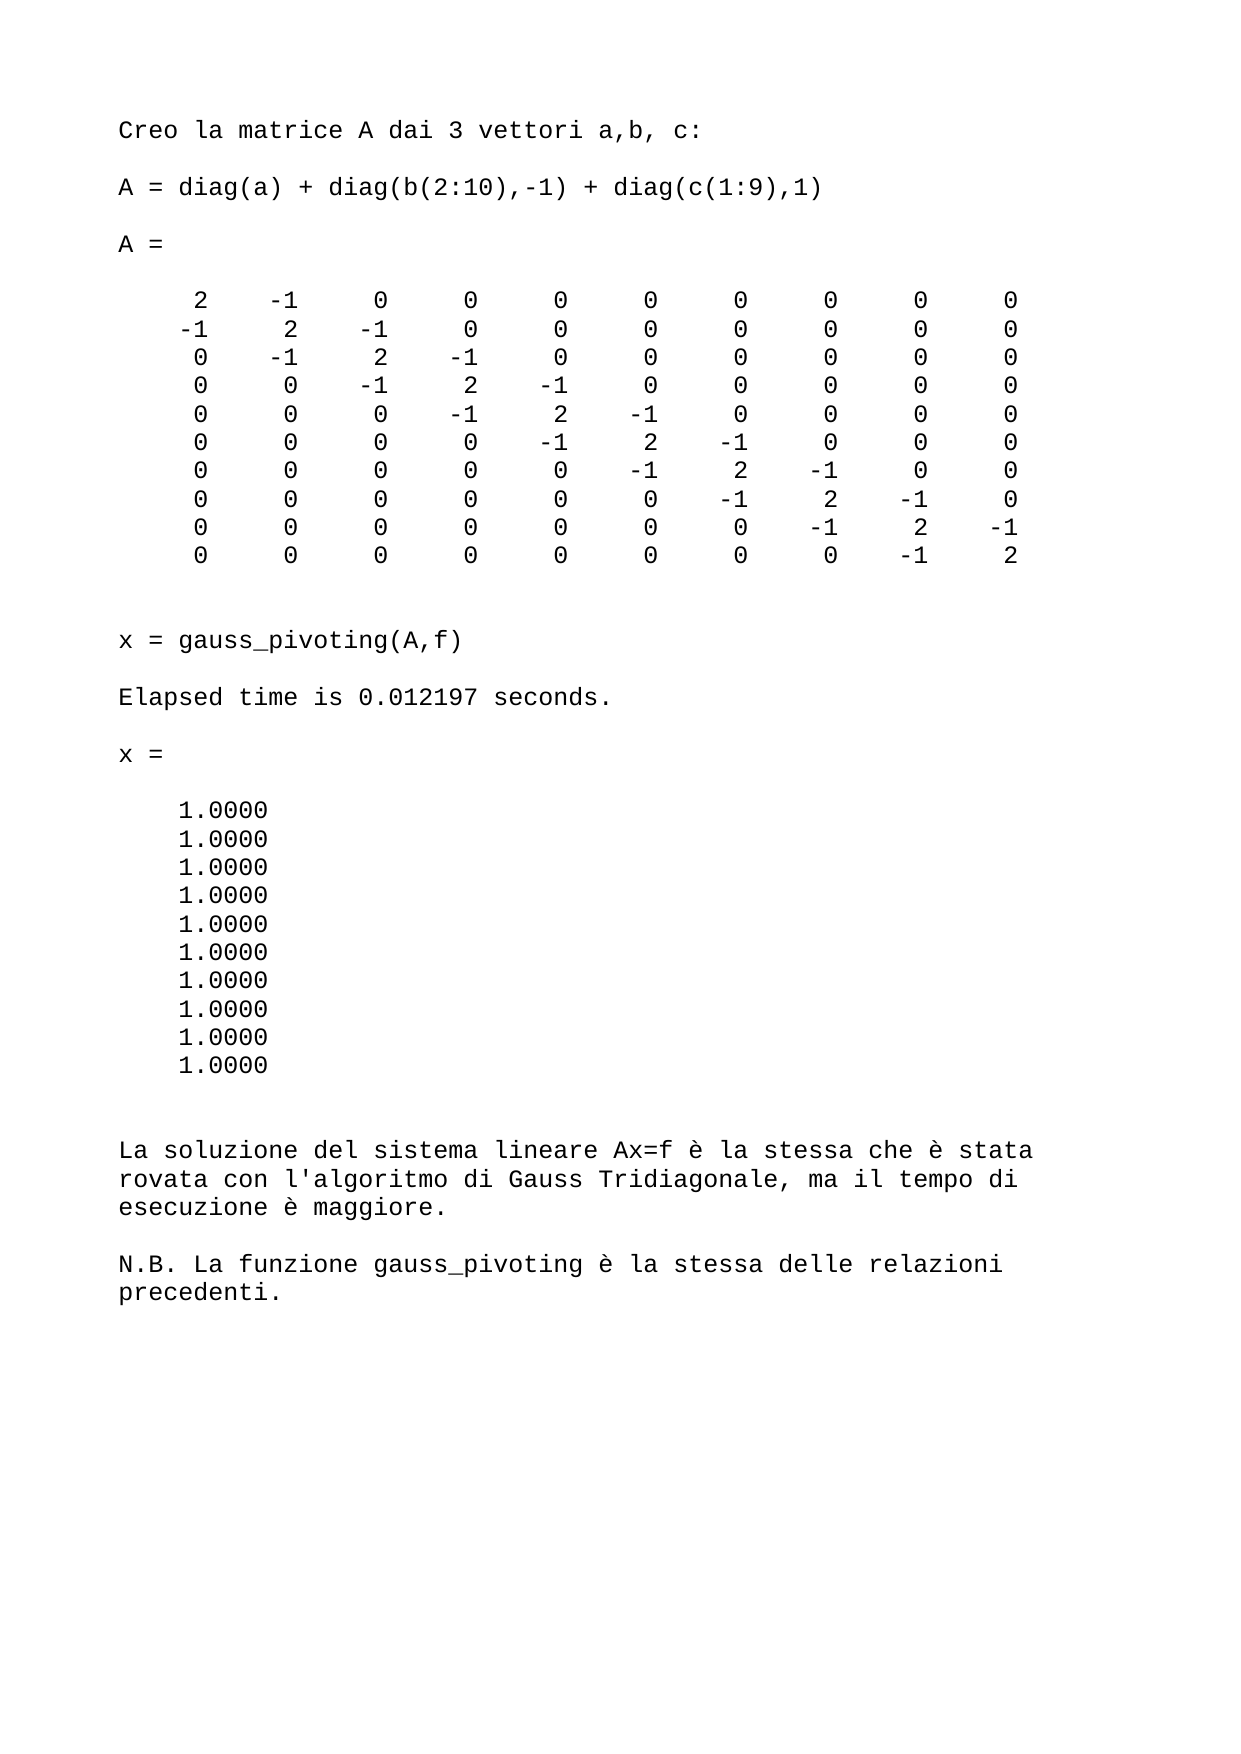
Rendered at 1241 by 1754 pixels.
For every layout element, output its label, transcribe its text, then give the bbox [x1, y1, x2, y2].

text La soluzione del sistema lineare Ax=f è la stessa che è stata rovata con l'algoritmo di Gauss Tridiagonale, ma il tempo di esecuzione è maggiore. [118, 1138, 1122, 1223]
text x = [118, 741, 1122, 770]
text 1.0000 [118, 996, 1122, 1025]
text 0 -1 2 -1 0 0 0 0 0 0 [118, 345, 1122, 373]
text 0 0 -1 2 -1 0 0 0 0 0 [118, 373, 1122, 401]
text 1.0000 [118, 798, 1122, 826]
text -1 2 -1 0 0 0 0 0 0 0 [118, 316, 1122, 345]
text 1.0000 [118, 968, 1122, 996]
text 0 0 0 0 0 0 0 0 -1 2 [118, 543, 1122, 571]
text 0 0 0 0 0 -1 2 -1 0 0 [118, 458, 1122, 486]
text Elapsed time is 0.012197 seconds. [118, 685, 1122, 713]
text 0 0 0 -1 2 -1 0 0 0 0 [118, 401, 1122, 430]
text 1.0000 [118, 883, 1122, 911]
text A = diag(a) + diag(b(2:10),-1) + diag(c(1:9),1) [118, 175, 1122, 203]
text 1.0000 [118, 911, 1122, 940]
text 0 0 0 0 0 0 -1 2 -1 0 [118, 486, 1122, 515]
text 1.0000 [118, 1025, 1122, 1053]
text A = [118, 231, 1122, 260]
text Creo la matrice A dai 3 vettori a,b, c: [118, 118, 1122, 146]
text 1.0000 [118, 855, 1122, 883]
text 2 -1 0 0 0 0 0 0 0 0 [118, 288, 1122, 316]
text 1.0000 [118, 1053, 1122, 1081]
text N.B. La funzione gauss_pivoting è la stessa delle relazioni precedenti. [118, 1251, 1122, 1308]
text 0 0 0 0 -1 2 -1 0 0 0 [118, 430, 1122, 458]
text 1.0000 [118, 826, 1122, 855]
text 0 0 0 0 0 0 0 -1 2 -1 [118, 515, 1122, 543]
text x = gauss_pivoting(A,f) [118, 628, 1122, 656]
text 1.0000 [118, 940, 1122, 968]
